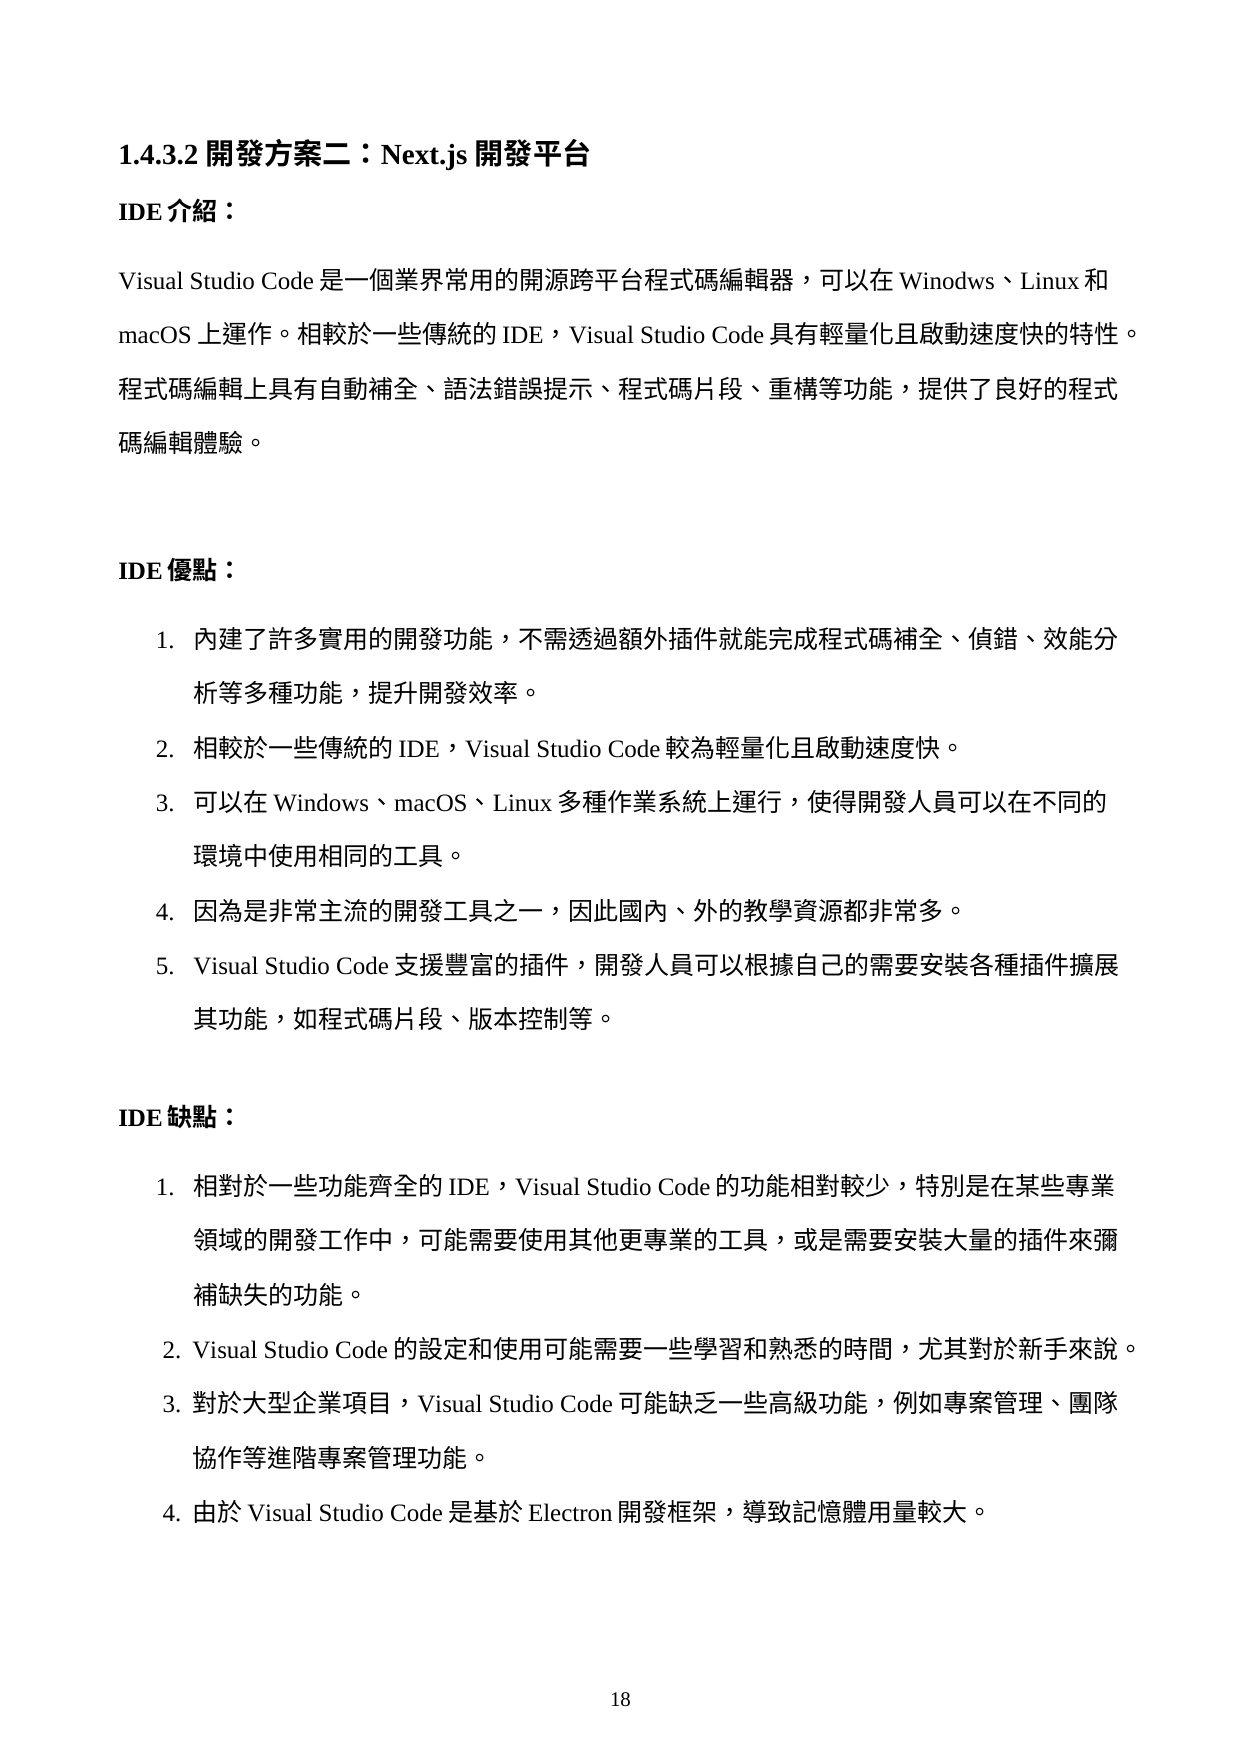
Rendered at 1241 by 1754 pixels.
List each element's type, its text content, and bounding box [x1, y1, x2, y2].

list Visual Studio Code支援豐富的插件，開發人員可以根據自己的需要安裝各種插件擴展其功能，如程式碼片段、版本控制等。 [156, 946, 1122, 1036]
list Visual Studio Code的設定和使用可能需要一些學習和熟悉的時間，尤其對於新手來說。 [162, 1329, 1122, 1366]
text Visual Studio Code是一個業界常用的開源跨平台程式碼編輯器，可以在Winodws、Linux和macOS上運作。相較於一些傳統的IDE，Visual Studio Code具有輕量化且啟動速度快的特性。程式碼編輯上具有自動補全、語法錯誤提示、程式碼片段、重構等功能，提供了良好的程式碼編輯體驗。 [118, 261, 1122, 460]
list 內建了許多實用的開發功能，不需透過額外插件就能完成程式碼補全、偵錯、效能分析等多種功能，提升開發效率。 [156, 619, 1122, 710]
list 可以在Windows、macOS、Linux多種作業系統上運行，使得開發人員可以在不同的環境中使用相同的工具。 [156, 782, 1122, 873]
list 因為是非常主流的開發工具之一，因此國內、外的教學資源都非常多。 [156, 891, 1122, 927]
text IDE缺點： [118, 1097, 1122, 1134]
subtitle 1.4.3.2 開發方案二：Next.js 開發平台 [118, 131, 1122, 173]
list 由於Visual Studio Code是基於Electron開發框架，導致記憶體用量較大。 [162, 1493, 1122, 1529]
text IDE優點： [118, 550, 1122, 587]
list 相較於一些傳統的IDE，Visual Studio Code較為輕量化且啟動速度快。 [156, 728, 1122, 764]
list 相對於一些功能齊全的IDE，Visual Studio Code的功能相對較少，特別是在某些專業領域的開發工作中，可能需要使用其他更專業的工具，或是需要安裝大量的插件來彌補缺失的功能。 [156, 1166, 1122, 1311]
list 對於大型企業項目，Visual Studio Code可能缺乏一些高級功能，例如專案管理、團隊協作等進階專案管理功能。 [162, 1384, 1122, 1474]
list IDE介紹： [81, 192, 1122, 228]
